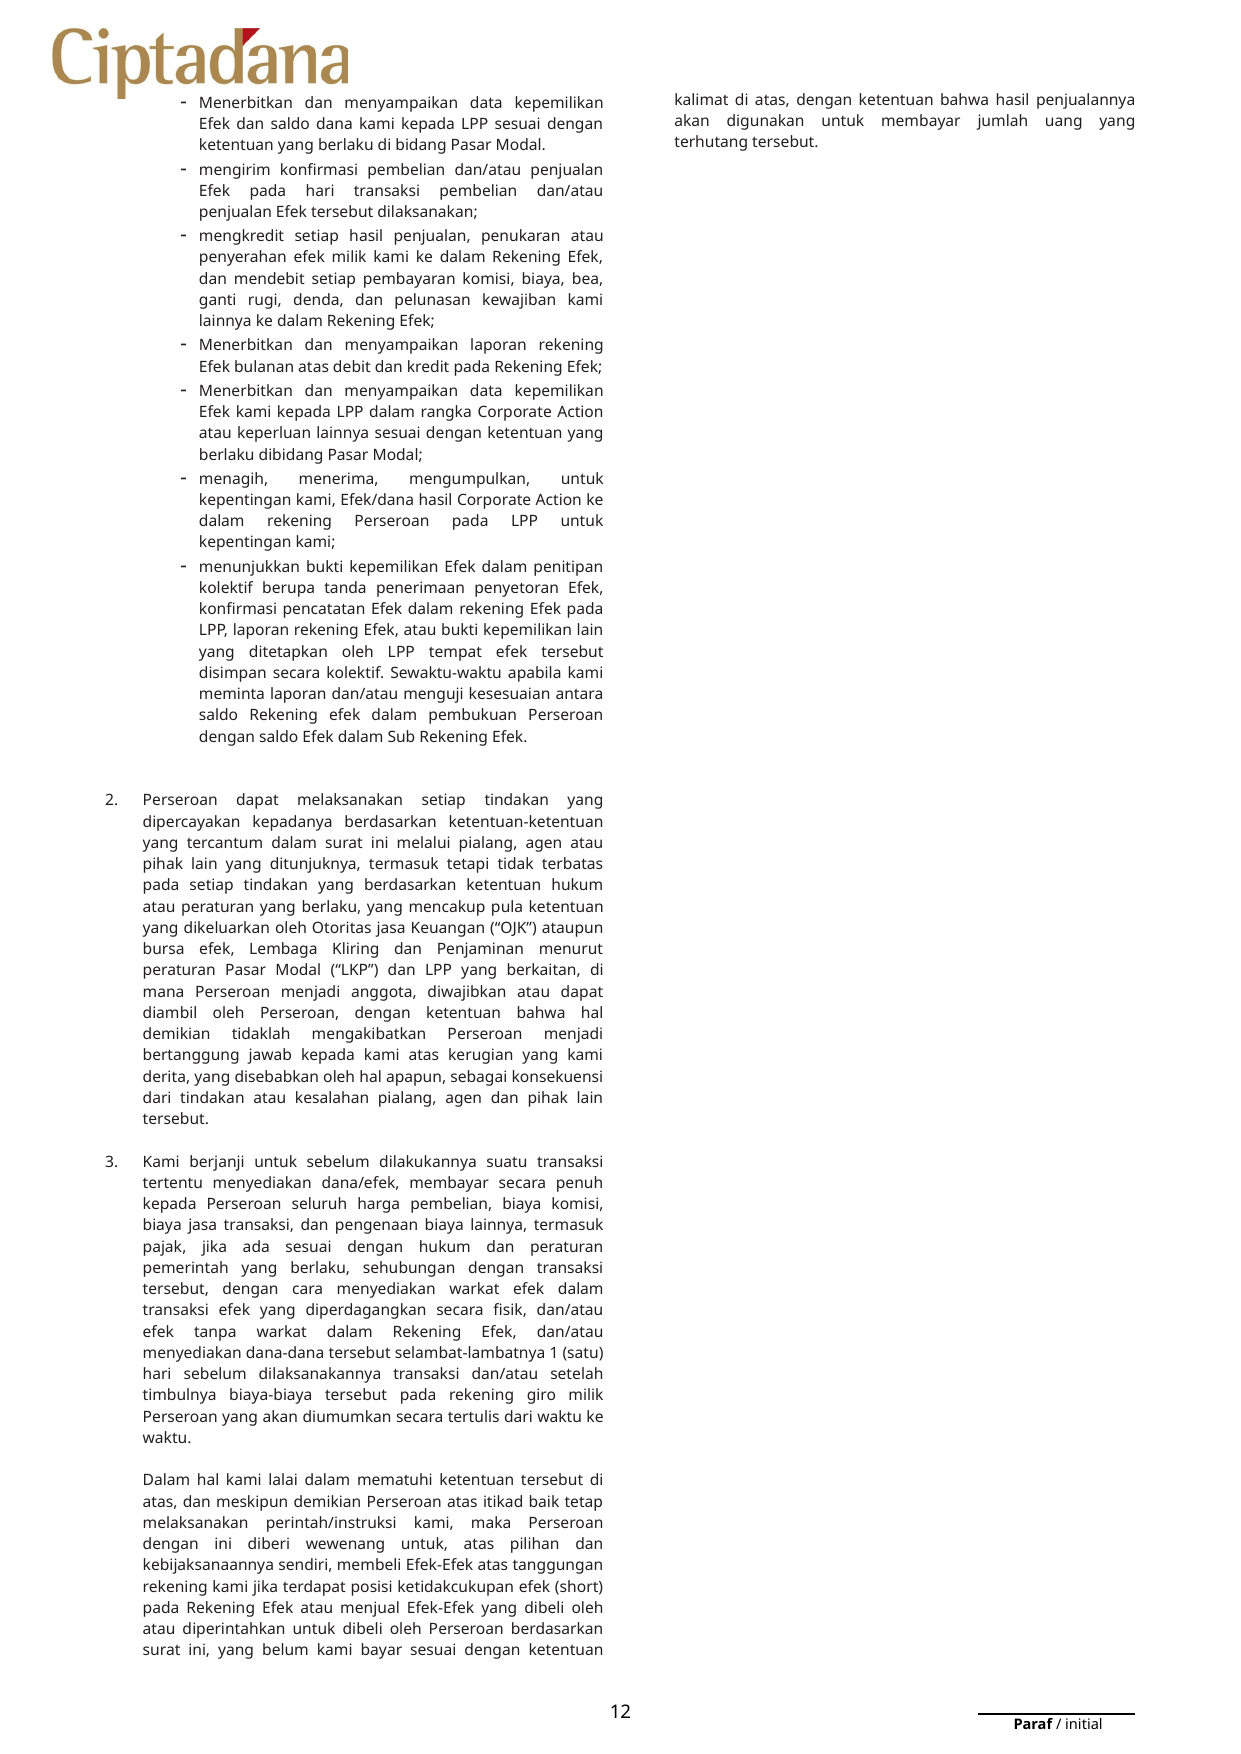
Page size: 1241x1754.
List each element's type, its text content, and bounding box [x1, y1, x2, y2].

list menunjukkan bukti kepemilikan Efek dalam penitipan kolektif berupa tanda penerimaan penyetoran Efek, konfirmasi pencatatan Efek dalam rekening Efek pada LPP, laporan rekening Efek, atau bukti kepemilikan lain yang ditetapkan oleh LPP tempat efek tersebut disimpan secara kolektif. Sewaktu-waktu apabila kami meminta laporan dan/atau menguji kesesuaian antara saldo Rekening efek dalam pembukuan Perseroan dengan saldo Efek dalam Sub Rekening Efek. [180, 552, 604, 747]
picture [52, 28, 348, 99]
list mengkredit setiap hasil penjualan, penukaran atau penyerahan efek milik kami ke dalam Rekening Efek, dan mendebit setiap pembayaran komisi, biaya, bea, ganti rugi, denda, dan pelunasan kewajiban kami lainnya ke dalam Rekening Efek; [180, 222, 604, 331]
list Menerbitkan dan menyampaikan laporan rekening Efek bulanan atas debit dan kredit pada Rekening Efek; [180, 331, 604, 377]
list mengirim konfirmasi pembelian dan/atau penjualan Efek pada hari transaksi pembelian dan/atau penjualan Efek tersebut dilaksanakan; [180, 155, 604, 222]
list Dalam hal kami lalai dalam mematuhi ketentuan tersebut di atas, dan meskipun demikian Perseroan atas itikad baik tetap melaksanakan perintah/instruksi kami, maka Perseroan dengan ini diberi wewenang untuk, atas pilihan dan kebijaksanaannya sendiri, membeli Efek-Efek atas tanggungan rekening kami jika terdapat posisi ketidakcukupan efek (short) pada Rekening Efek atau menjual Efek-Efek yang dibeli oleh atau diperintahkan untuk dibeli oleh Perseroan berdasarkan surat ini, yang belum kami bayar sesuai dengan ketentuan [142, 1469, 604, 1660]
list Menerbitkan dan menyampaikan data kepemilikan Efek kami kepada LPP dalam rangka Corporate Action atau keperluan lainnya sesuai dengan ketentuan yang berlaku dibidang Pasar Modal; [180, 377, 604, 464]
list Menerbitkan dan menyampaikan data kepemilikan Efek dan saldo dana kami kepada LPP sesuai dengan ketentuan yang berlaku di bidang Pasar Modal. [180, 89, 604, 155]
list kalimat di atas, dengan ketentuan bahwa hasil penjualannya akan digunakan untuk membayar jumlah uang yang terhutang tersebut. [674, 89, 1136, 152]
list Kami berjanji untuk sebelum dilakukannya suatu transaksi tertentu menyediakan dana/efek, membayar secara penuh kepada Perseroan seluruh harga pembelian, biaya komisi, biaya jasa transaksi, dan pengenaan biaya lainnya, termasuk pajak, jika ada sesuai dengan hukum dan peraturan pemerintah yang berlaku, sehubungan dengan transaksi tersebut, dengan cara menyediakan warkat efek dalam transaksi efek yang diperdagangkan secara fisik, dan/atau efek tanpa warkat dalam Rekening Efek, dan/atau menyediakan dana-dana tersebut selambat-lambatnya 1 (satu) hari sebelum dilaksanakannya transaksi dan/atau setelah timbulnya biaya-biaya tersebut pada rekening giro milik Perseroan yang akan diumumkan secara tertulis dari waktu ke waktu. [105, 1150, 604, 1448]
list menagih, menerima, mengumpulkan, untuk kepentingan kami, Efek/dana hasil Corporate Action ke dalam rekening Perseroan pada LPP untuk kepentingan kami; [180, 464, 604, 552]
list Perseroan dapat melaksanakan setiap tindakan yang dipercayakan kepadanya berdasarkan ketentuan-ketentuan yang tercantum dalam surat ini melalui pialang, agen atau pihak lain yang ditunjuknya, termasuk tetapi tidak terbatas pada setiap tindakan yang berdasarkan ketentuan hukum atau peraturan yang berlaku, yang mencakup pula ketentuan yang dikeluarkan oleh Otoritas jasa Keuangan (“OJK”) ataupun bursa efek, Lembaga Kliring dan Penjaminan menurut peraturan Pasar Modal (“LKP”) dan LPP yang berkaitan, di mana Perseroan menjadi anggota, diwajibkan atau dapat diambil oleh Perseroan, dengan ketentuan bahwa hal demikian tidaklah mengakibatkan Perseroan menjadi bertanggung jawab kepada kami atas kerugian yang kami derita, yang disebabkan oleh hal apapun, sebagai konsekuensi dari tindakan atau kesalahan pialang, agen dan pihak lain tersebut. [105, 789, 604, 1129]
